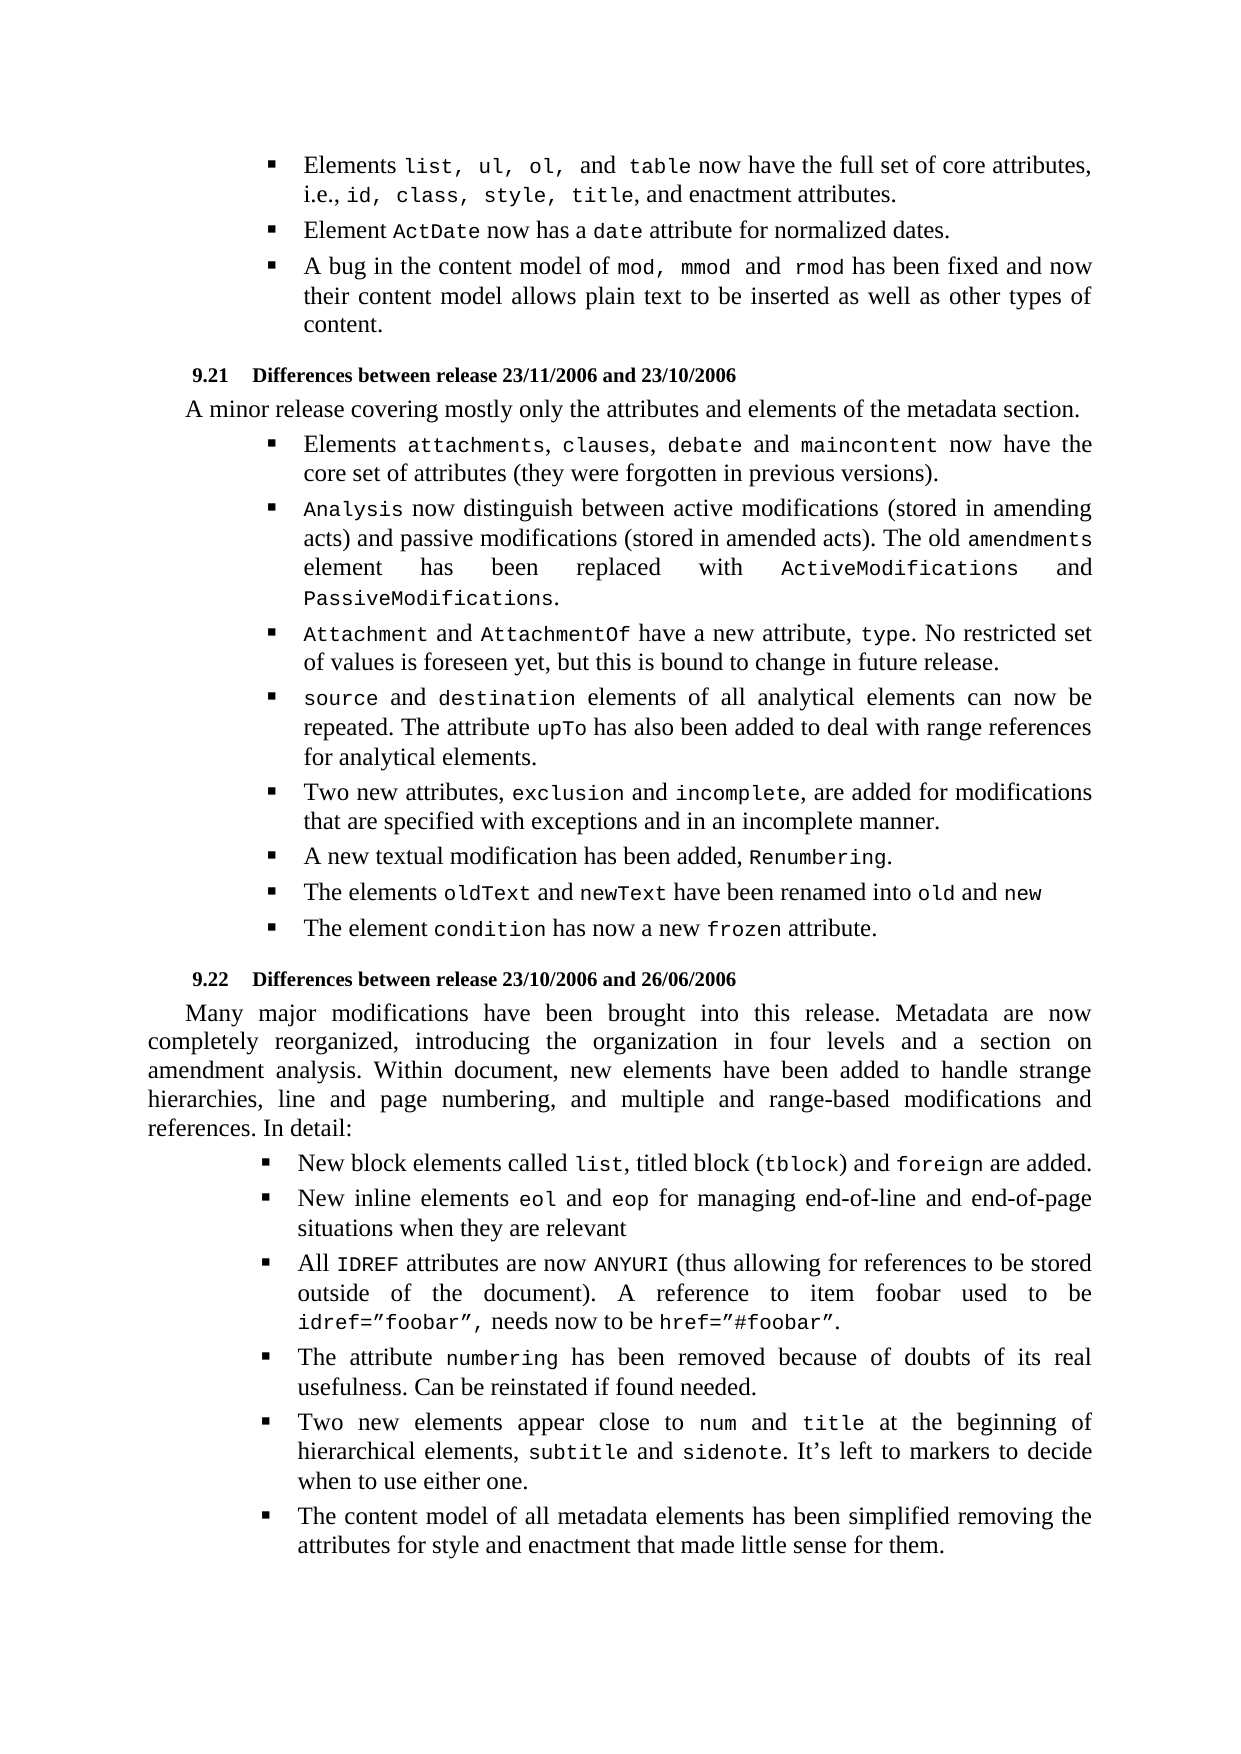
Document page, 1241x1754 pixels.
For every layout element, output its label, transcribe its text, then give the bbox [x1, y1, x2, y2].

list New block elements called list, titled block (tblock) and foreign are added. [260, 1148, 1092, 1177]
list A new textual modification has been added, Renumbering. [266, 841, 1092, 871]
subtitle Differences between release 23/11/2006 and 23/10/2006 [192, 363, 1092, 387]
list source and destination elements of all analytical elements can now be repeated. The attribute upTo has also been added to deal with range references for analytical elements. [266, 682, 1092, 770]
list The elements oldText and newText have been renamed into old and new [266, 877, 1092, 907]
list Analysis now distinguish between active modifications (stored in amending acts) and passive modifications (stored in amended acts). The old amendments element has been replaced with ActiveModifications and PassiveModifications. [266, 493, 1092, 612]
list Attachment and AttachmentOf have a new attribute, type. No restricted set of values is foreseen yet, but this is bound to change in future release. [266, 618, 1092, 676]
text Many major modifications have been brought into this release. Metadata are now completely reorganized, introducing the organization in four levels and a section on amendment analysis. Within document, new elements have been added to handle strange hierarchies, line and page numbering, and multiple and range-based modifications and references. In detail: [148, 998, 1092, 1141]
list Elements attachments, clauses, debate and maincontent now have the core set of attributes (they were forgotten in previous versions). [266, 429, 1092, 487]
list Two new elements appear close to num and title at the beginning of hierarchical elements, subtitle and sidenote. It’s left to markers to decide when to use either one. [260, 1407, 1092, 1495]
list Elements list, ul, ol, and table now have the full set of core attributes, i.e., id, class, style, title, and enactment attributes. [266, 150, 1092, 209]
text A minor release covering mostly only the attributes and elements of the metadata section. [148, 394, 1092, 422]
subtitle Differences between release 23/10/2006 and 26/06/2006 [192, 967, 1092, 991]
list New inline elements eol and eop for managing end-of-line and end-of-page situations when they are relevant [260, 1183, 1092, 1242]
list Two new attributes, exclusion and incomplete, are added for modifications that are specified with exceptions and in an incomplete manner. [266, 777, 1092, 835]
list The attribute numbering has been removed because of doubts of its real usefulness. Can be reinstated if found needed. [260, 1342, 1092, 1401]
list The element condition has now a new frozen attribute. [266, 913, 1092, 942]
list A bug in the content model of mod, mmod and rmod has been fixed and now their content model allows plain text to be inserted as well as other types of content. [266, 251, 1092, 338]
list The content model of all metadata elements has been simplified removing the attributes for style and enactment that made little sense for them. [260, 1501, 1092, 1558]
list All IDREF attributes are now ANYURI (thus allowing for references to be stored outside of the document). A reference to item foobar used to be idref=”foobar”, needs now to be href=”#foobar”. [260, 1248, 1092, 1336]
list Element ActDate now has a date attribute for normalized dates. [266, 215, 1092, 245]
